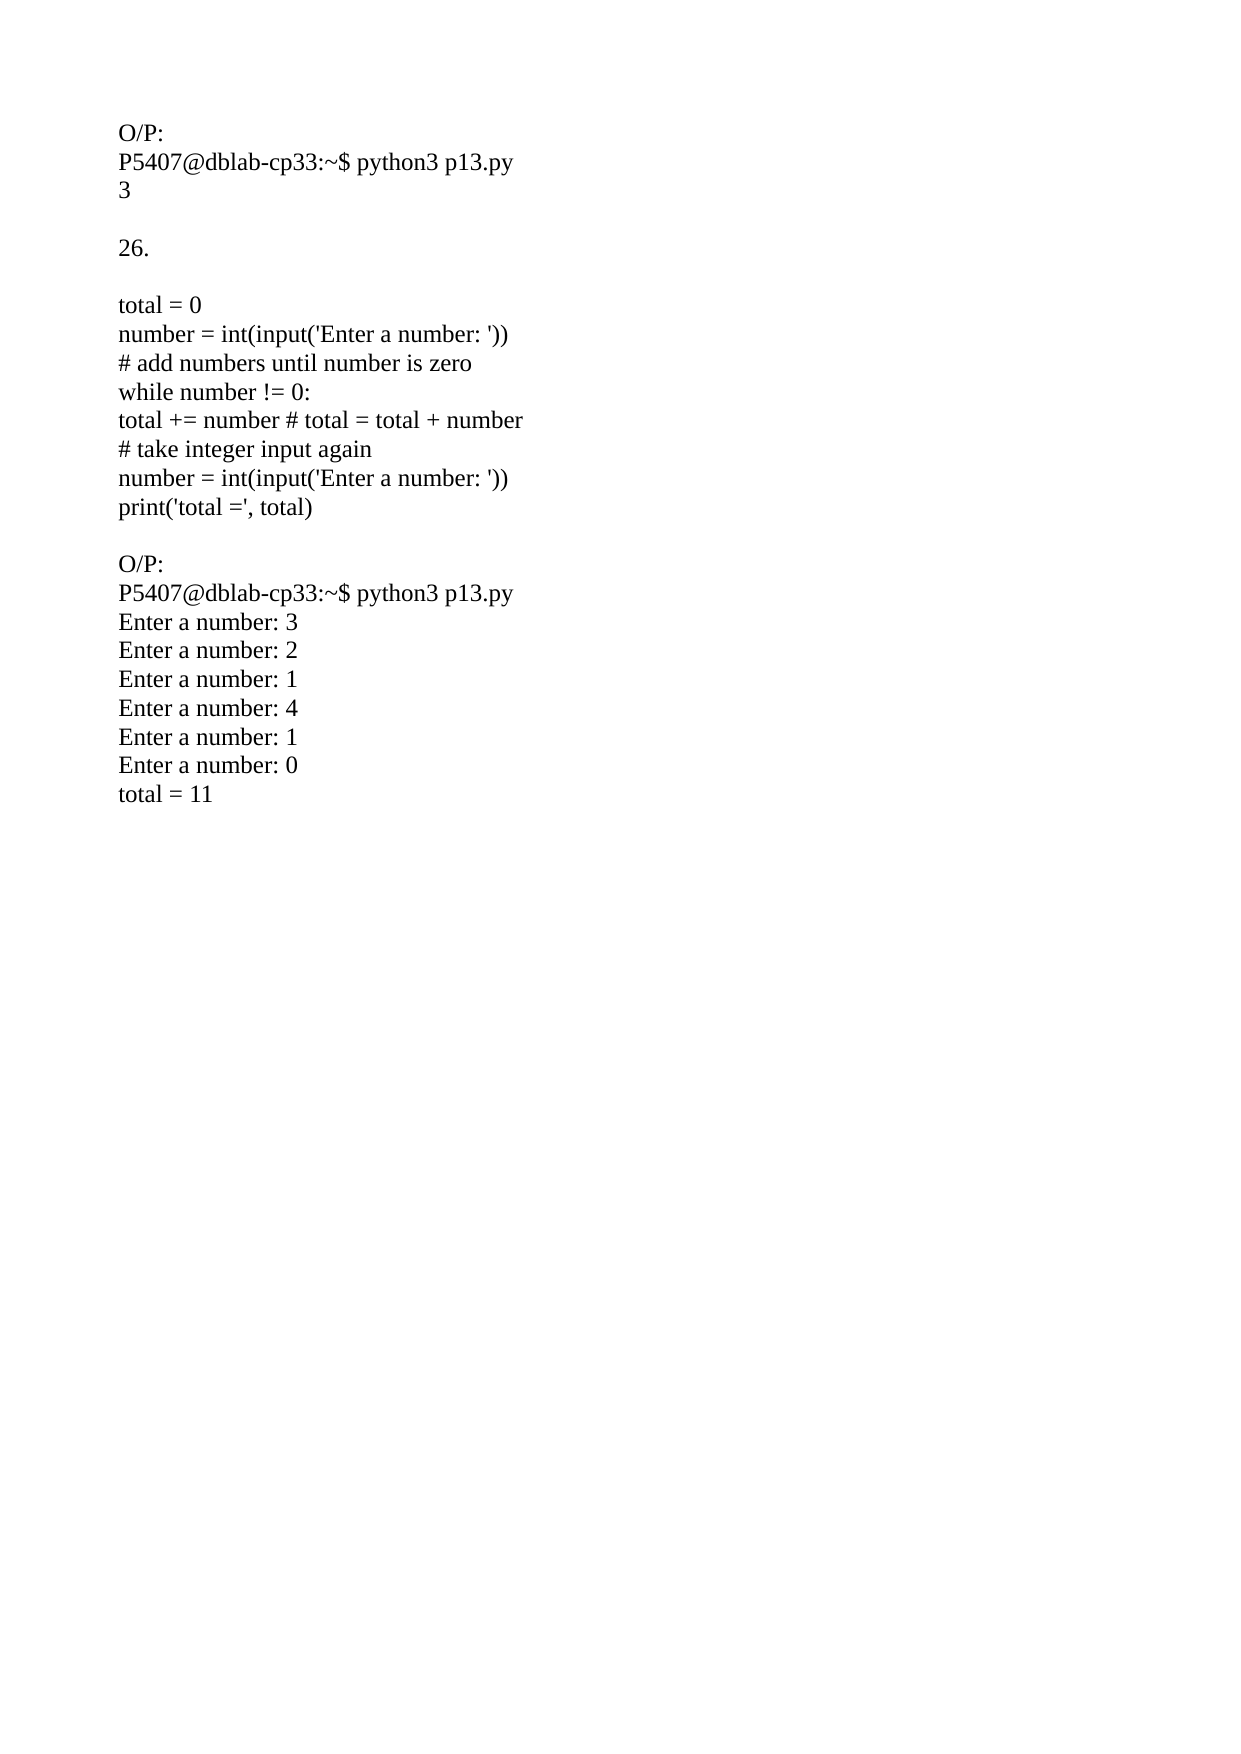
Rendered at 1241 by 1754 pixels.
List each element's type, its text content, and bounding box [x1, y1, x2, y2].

text # take integer input again [118, 434, 1122, 463]
text Enter a number: 1 [118, 722, 1122, 751]
text number = int(input('Enter a number: ')) [118, 319, 1122, 348]
text Enter a number: 1 [118, 664, 1122, 693]
text P5407@dblab-cp33:~$ python3 p13.py [118, 578, 1122, 607]
text Enter a number: 2 [118, 636, 1122, 664]
text total += number # total = total + number [118, 406, 1122, 434]
text O/P: [118, 549, 1122, 578]
text P5407@dblab-cp33:~$ python3 p13.py [118, 147, 1122, 176]
text total = 0 [118, 291, 1122, 319]
text number = int(input('Enter a number: ')) [118, 463, 1122, 492]
text Enter a number: 4 [118, 693, 1122, 722]
text print('total =', total) [118, 492, 1122, 521]
text 3 [118, 176, 1122, 204]
text 26. [118, 233, 1122, 262]
text Enter a number: 0 [118, 751, 1122, 779]
text total = 11 [118, 779, 1122, 808]
text # add numbers until number is zero [118, 348, 1122, 377]
text Enter a number: 3 [118, 607, 1122, 636]
text while number != 0: [118, 377, 1122, 406]
text O/P: [118, 118, 1122, 147]
